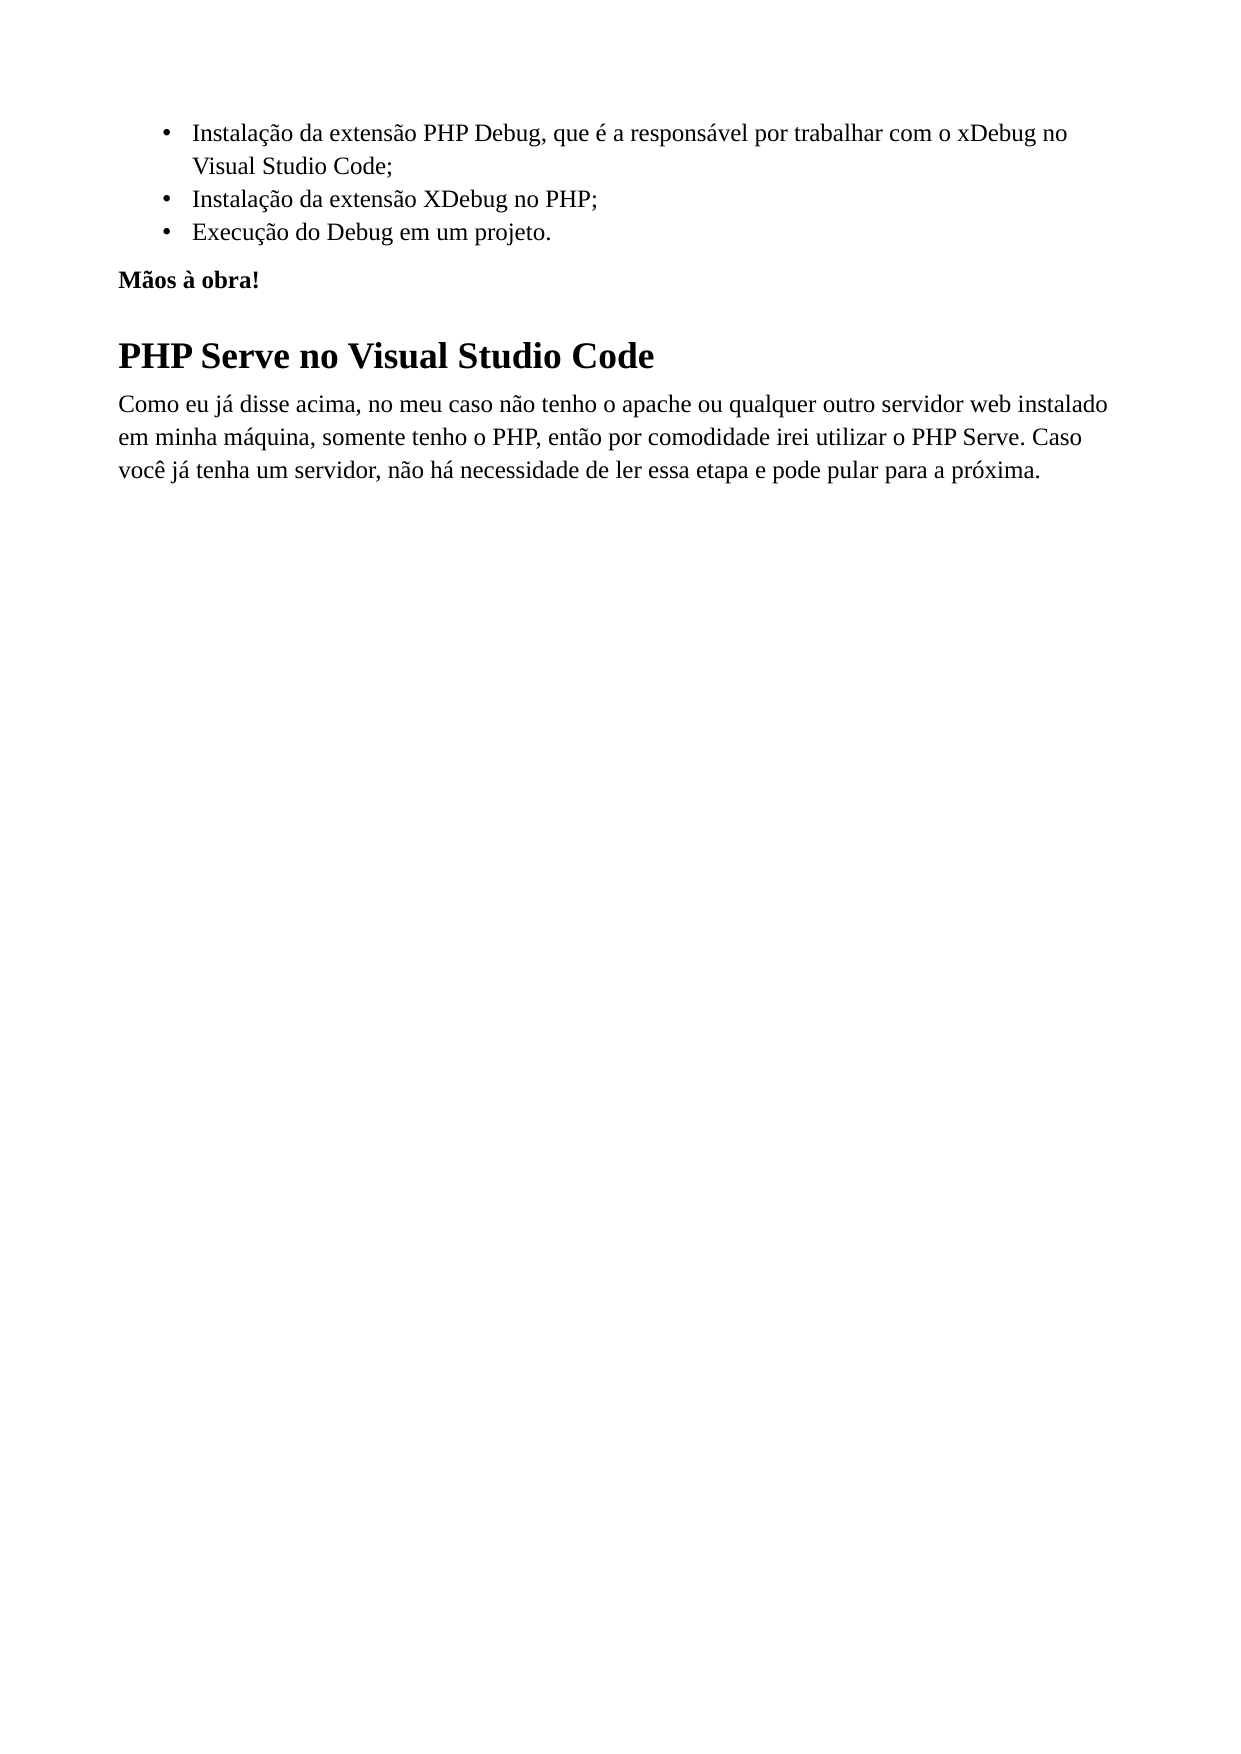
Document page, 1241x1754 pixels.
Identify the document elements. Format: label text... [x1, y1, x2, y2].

list Instalação da extensão PHP Debug, que é a responsável por trabalhar com o xDebug no Visual Studio Code; [162, 118, 1122, 180]
subtitle PHP Serve no Visual Studio Code [118, 333, 1122, 376]
text Mãos à obra! [118, 265, 1122, 293]
list Execução do Debug em um projeto. [162, 217, 1122, 246]
list Instalação da extensão XDebug no PHP; [162, 184, 1122, 213]
text Como eu já disse acima, no meu caso não tenho o apache ou qualquer outro servidor web instalado em minha máquina, somente tenho o PHP, então por comodidade irei utilizar o PHP Serve. Caso você já tenha um servidor, não há necessidade de ler essa etapa e pode pular para a próxima. [118, 389, 1122, 484]
